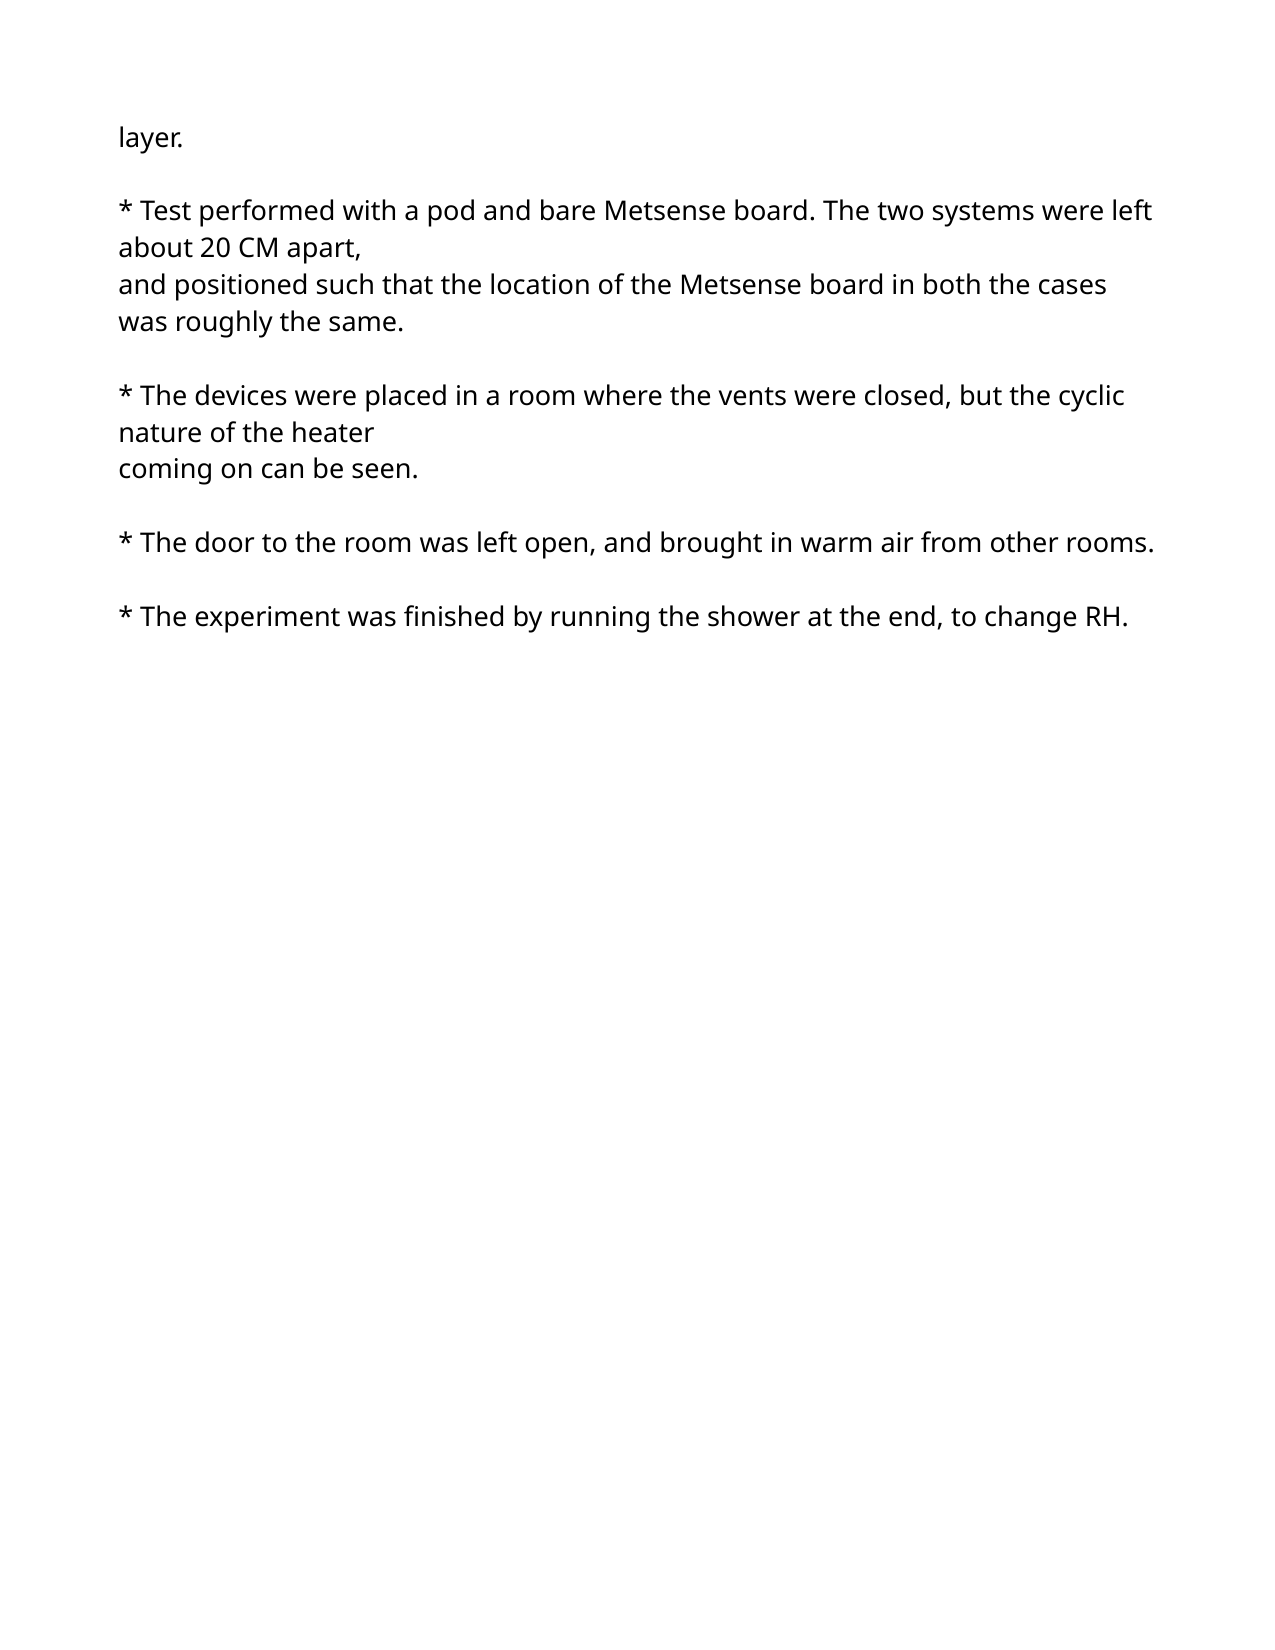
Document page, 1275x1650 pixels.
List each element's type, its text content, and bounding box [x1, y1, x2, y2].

text * The devices were placed in a room where the vents were closed, but the cyclic nature of the heater [118, 376, 1157, 450]
text and positioned such that the location of the Metsense board in both the cases was roughly the same. [118, 266, 1157, 339]
text * Test performed with a pod and bare Metsense board. The two systems were left about 20 CM apart, [118, 192, 1157, 266]
text * The door to the room was left open, and brought in warm air from other rooms. [118, 524, 1157, 561]
text coming on can be seen. [118, 450, 1157, 487]
text * The experiment was finished by running the shower at the end, to change RH. [118, 597, 1157, 634]
text layer. [118, 118, 1157, 155]
